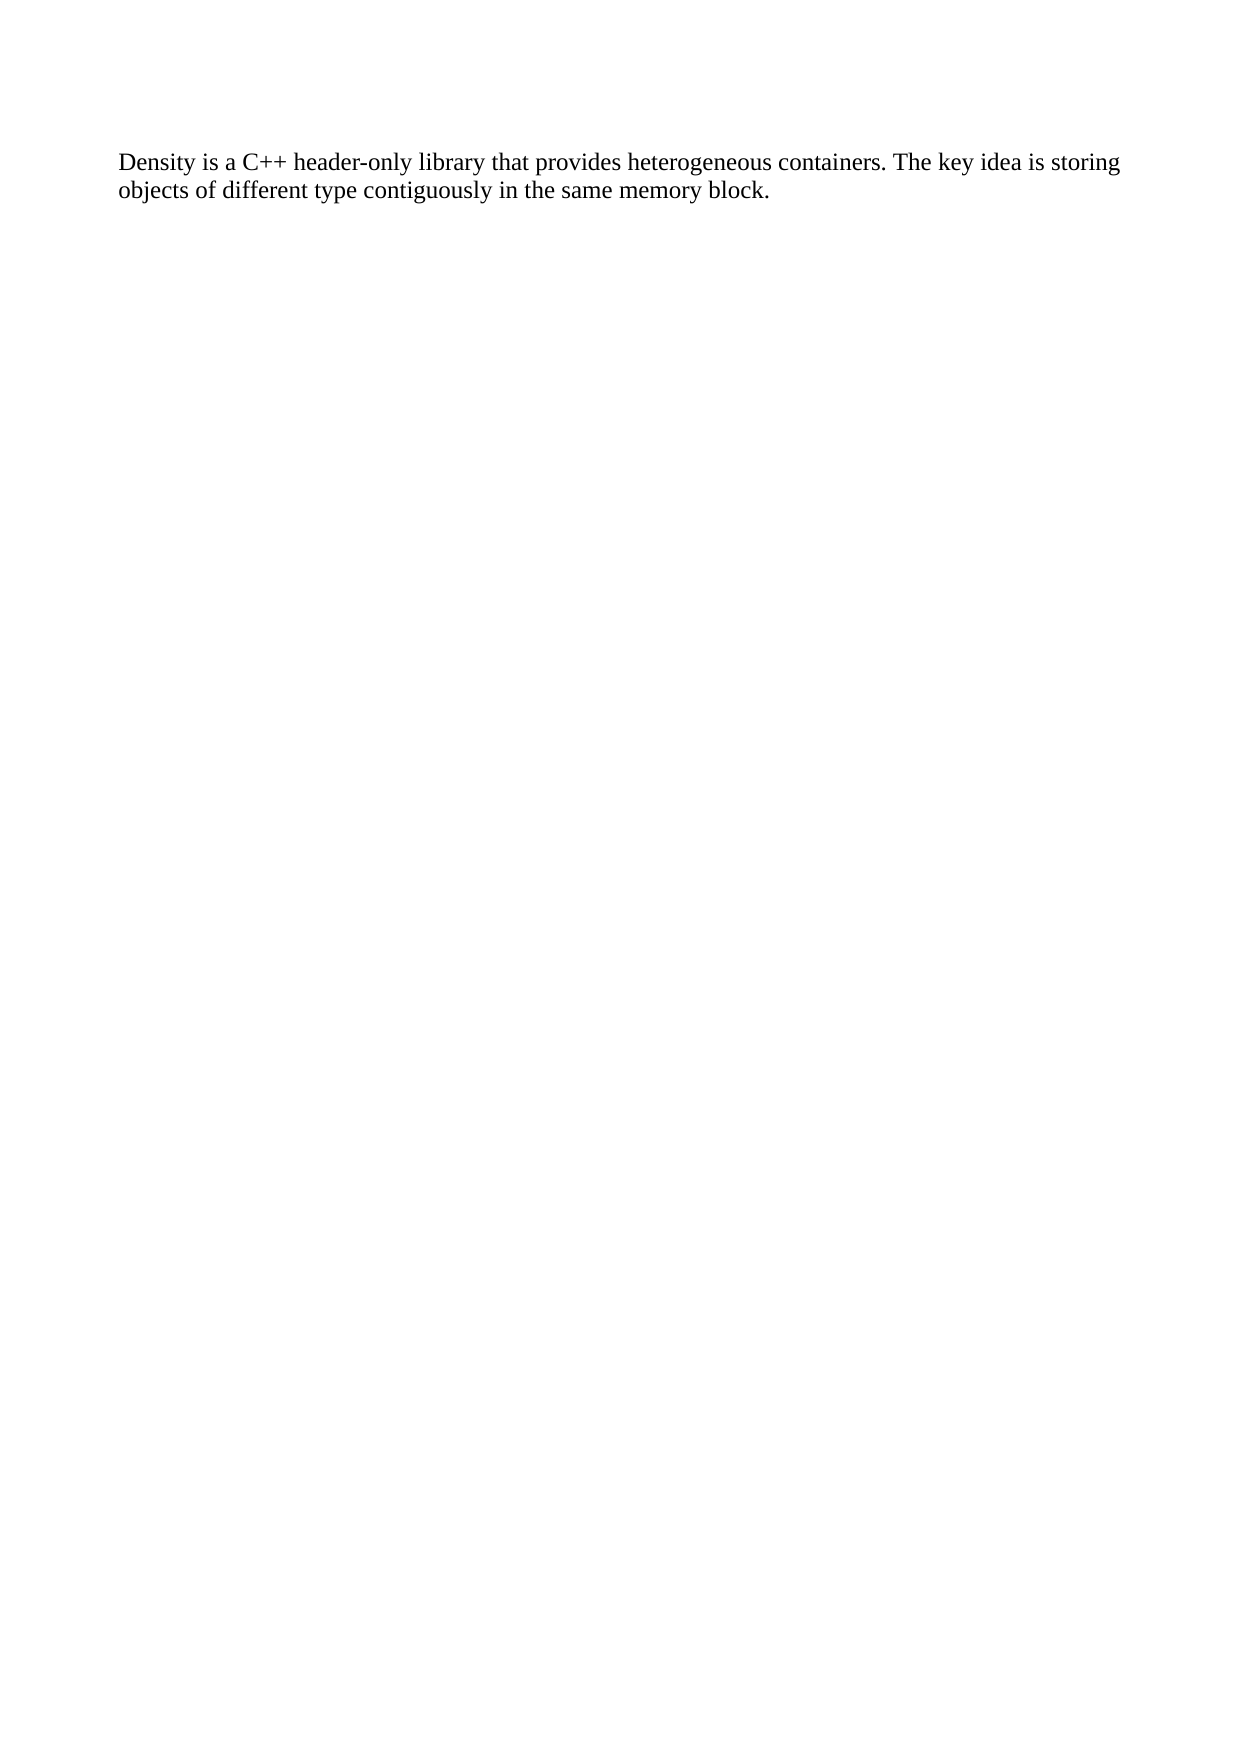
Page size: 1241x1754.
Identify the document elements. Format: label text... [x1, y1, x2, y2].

text Density is a C++ header-only library that provides heterogeneous containers. The key idea is storing objects of different type contiguously in the same memory block. [118, 147, 1122, 204]
